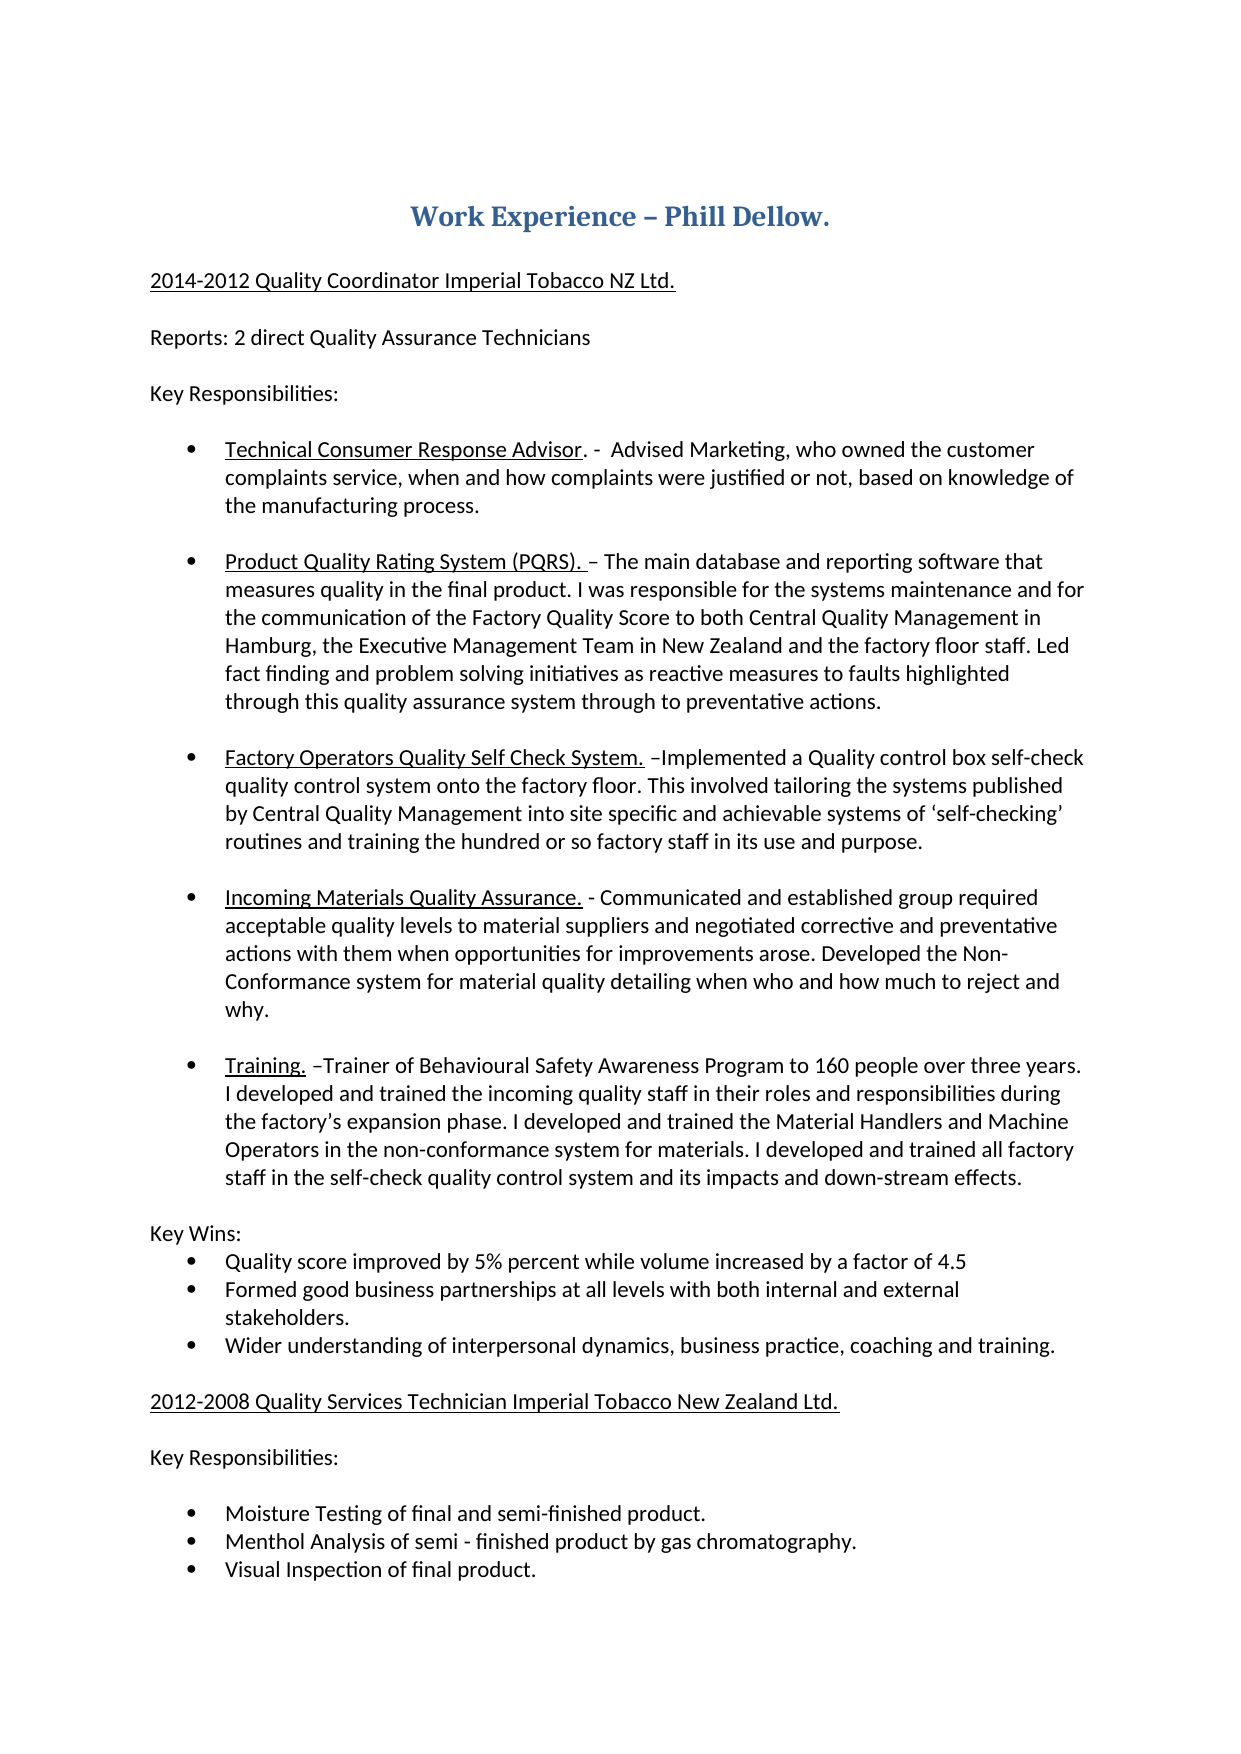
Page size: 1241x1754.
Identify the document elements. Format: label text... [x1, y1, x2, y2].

list Factory Operators Quality Self Check System. –Implemented a Quality control box self-check quality control system onto the factory floor. This involved tailoring the systems published by Central Quality Management into site specific and achievable systems of ‘self-checking’ routines and training the hundred or so factory staff in its use and purpose. [187, 743, 1090, 855]
text Key Responsibilities: [150, 1443, 1090, 1471]
text 2014-2012 Quality Coordinator Imperial Tobacco NZ Ltd. [150, 267, 1090, 294]
list Training. –Trainer of Behavioural Safety Awareness Program to 160 people over three years. I developed and trained the incoming quality staff in their roles and responsibilities during the factory’s expansion phase. I developed and trained the Material Handlers and Machine Operators in the non-conformance system for materials. I developed and trained all factory staff in the self-check quality control system and its impacts and down-stream effects. [187, 1051, 1090, 1191]
text Reports: 2 direct Quality Assurance Technicians [150, 323, 1090, 351]
list Formed good business partnerships at all levels with both internal and external stakeholders. [187, 1275, 1090, 1331]
text Key Responsibilities: [150, 379, 1090, 407]
subtitle Work Experience – Phill Dellow. [150, 200, 1090, 233]
list Product Quality Rating System (PQRS). – The main database and reporting software that measures quality in the final product. I was responsible for the systems maintenance and for the communication of the Factory Quality Score to both Central Quality Management in Hamburg, the Executive Management Team in New Zealand and the factory floor staff. Led fact finding and problem solving initiatives as reactive measures to faults highlighted through this quality assurance system through to preventative actions. [187, 547, 1090, 715]
list Visual Inspection of final product. [187, 1556, 1090, 1583]
text 2012-2008 Quality Services Technician Imperial Tobacco New Zealand Ltd. [150, 1387, 1090, 1415]
list Menthol Analysis of semi - finished product by gas chromatography. [187, 1527, 1090, 1556]
list Wider understanding of interpersonal dynamics, business practice, coaching and training. [187, 1331, 1090, 1359]
list Moisture Testing of final and semi-finished product. [187, 1499, 1090, 1527]
list Quality score improved by 5% percent while volume increased by a factor of 4.5 [187, 1247, 1090, 1275]
text Key Wins: [150, 1219, 1090, 1247]
list Technical Consumer Response Advisor. - Advised Marketing, who owned the customer complaints service, when and how complaints were justified or not, based on knowledge of the manufacturing process. [187, 435, 1090, 519]
list Incoming Materials Quality Assurance. - Communicated and established group required acceptable quality levels to material suppliers and negotiated corrective and preventative actions with them when opportunities for improvements arose. Developed the Non-Conformance system for material quality detailing when who and how much to reject and why. [187, 883, 1090, 1023]
